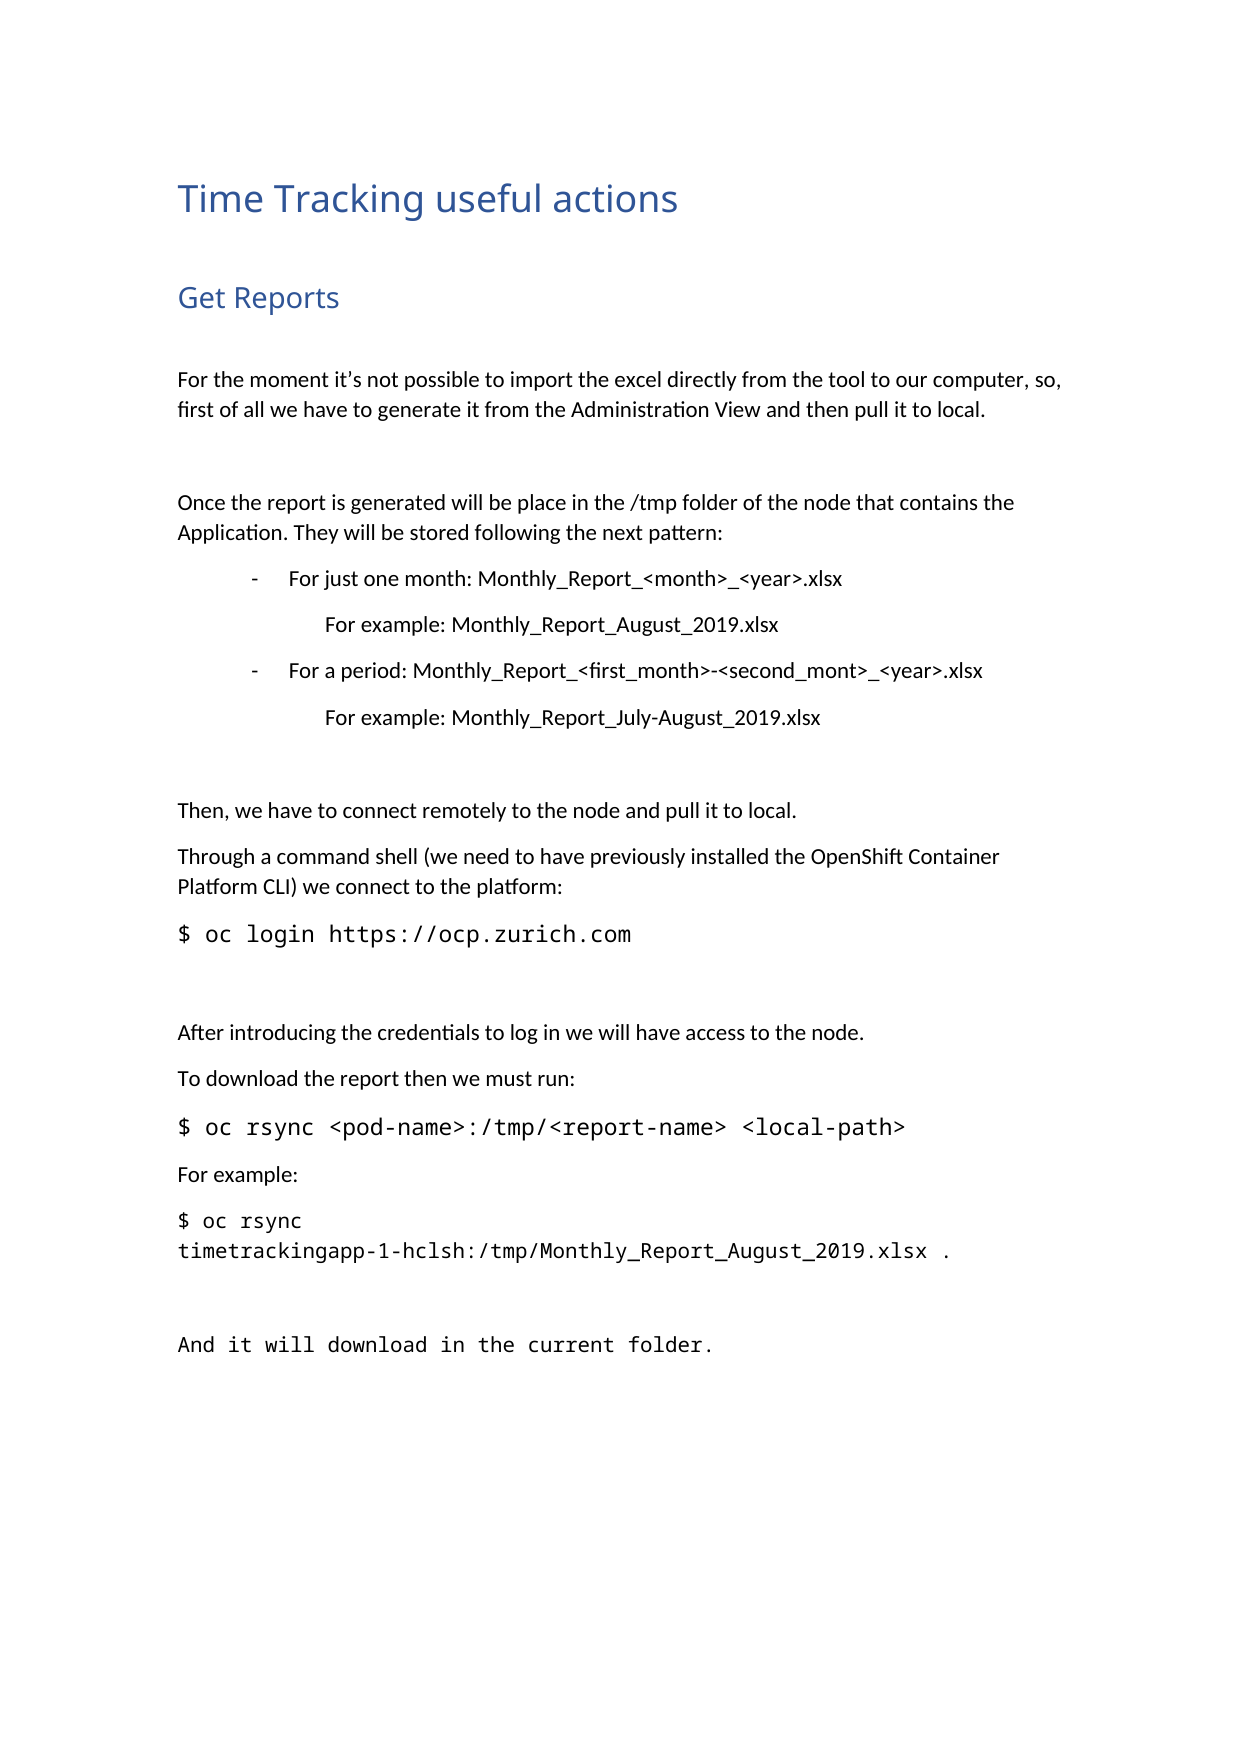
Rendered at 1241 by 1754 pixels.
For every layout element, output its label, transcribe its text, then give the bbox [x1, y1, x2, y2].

list For just one month: Monthly_Report_<month>_<year>.xlsx [251, 564, 1063, 592]
text $ oc login https://ocp.zurich.com [177, 918, 1063, 949]
text Once the report is generated will be place in the /tmp folder of the node that contains the Application. They will be stored following the next pattern: [177, 488, 1063, 546]
subtitle Time Tracking useful actions [177, 173, 1063, 224]
text Through a command shell (we need to have previously installed the OpenShift Container Platform CLI) we connect to the platform: [177, 842, 1063, 900]
text For example: Monthly_Report_August_2019.xlsx [177, 610, 1063, 638]
text And it will download in the current folder. [177, 1330, 1063, 1359]
text Then, we have to connect remotely to the node and pull it to local. [177, 796, 1063, 824]
list For a period: Monthly_Report_<first_month>-<second_mont>_<year>.xlsx [251, 657, 1063, 685]
text To download the report then we must run: [177, 1064, 1063, 1092]
text After introducing the credentials to log in we will have access to the node. [177, 1018, 1063, 1046]
text For example: Monthly_Report_July-August_2019.xlsx [177, 703, 1063, 731]
text For the moment it’s not possible to import the excel directly from the tool to our computer, so, first of all we have to generate it from the Administration View and then pull it to local. [177, 366, 1063, 423]
text $ oc rsync timetrackingapp-1-hclsh:/tmp/Monthly_Report_August_2019.xlsx . [177, 1207, 1063, 1265]
subtitle Get Reports [177, 277, 1063, 317]
text $ oc rsync <pod-name>:/tmp/<report-name> <local-path> [177, 1110, 1063, 1142]
text For example: [177, 1160, 1063, 1188]
